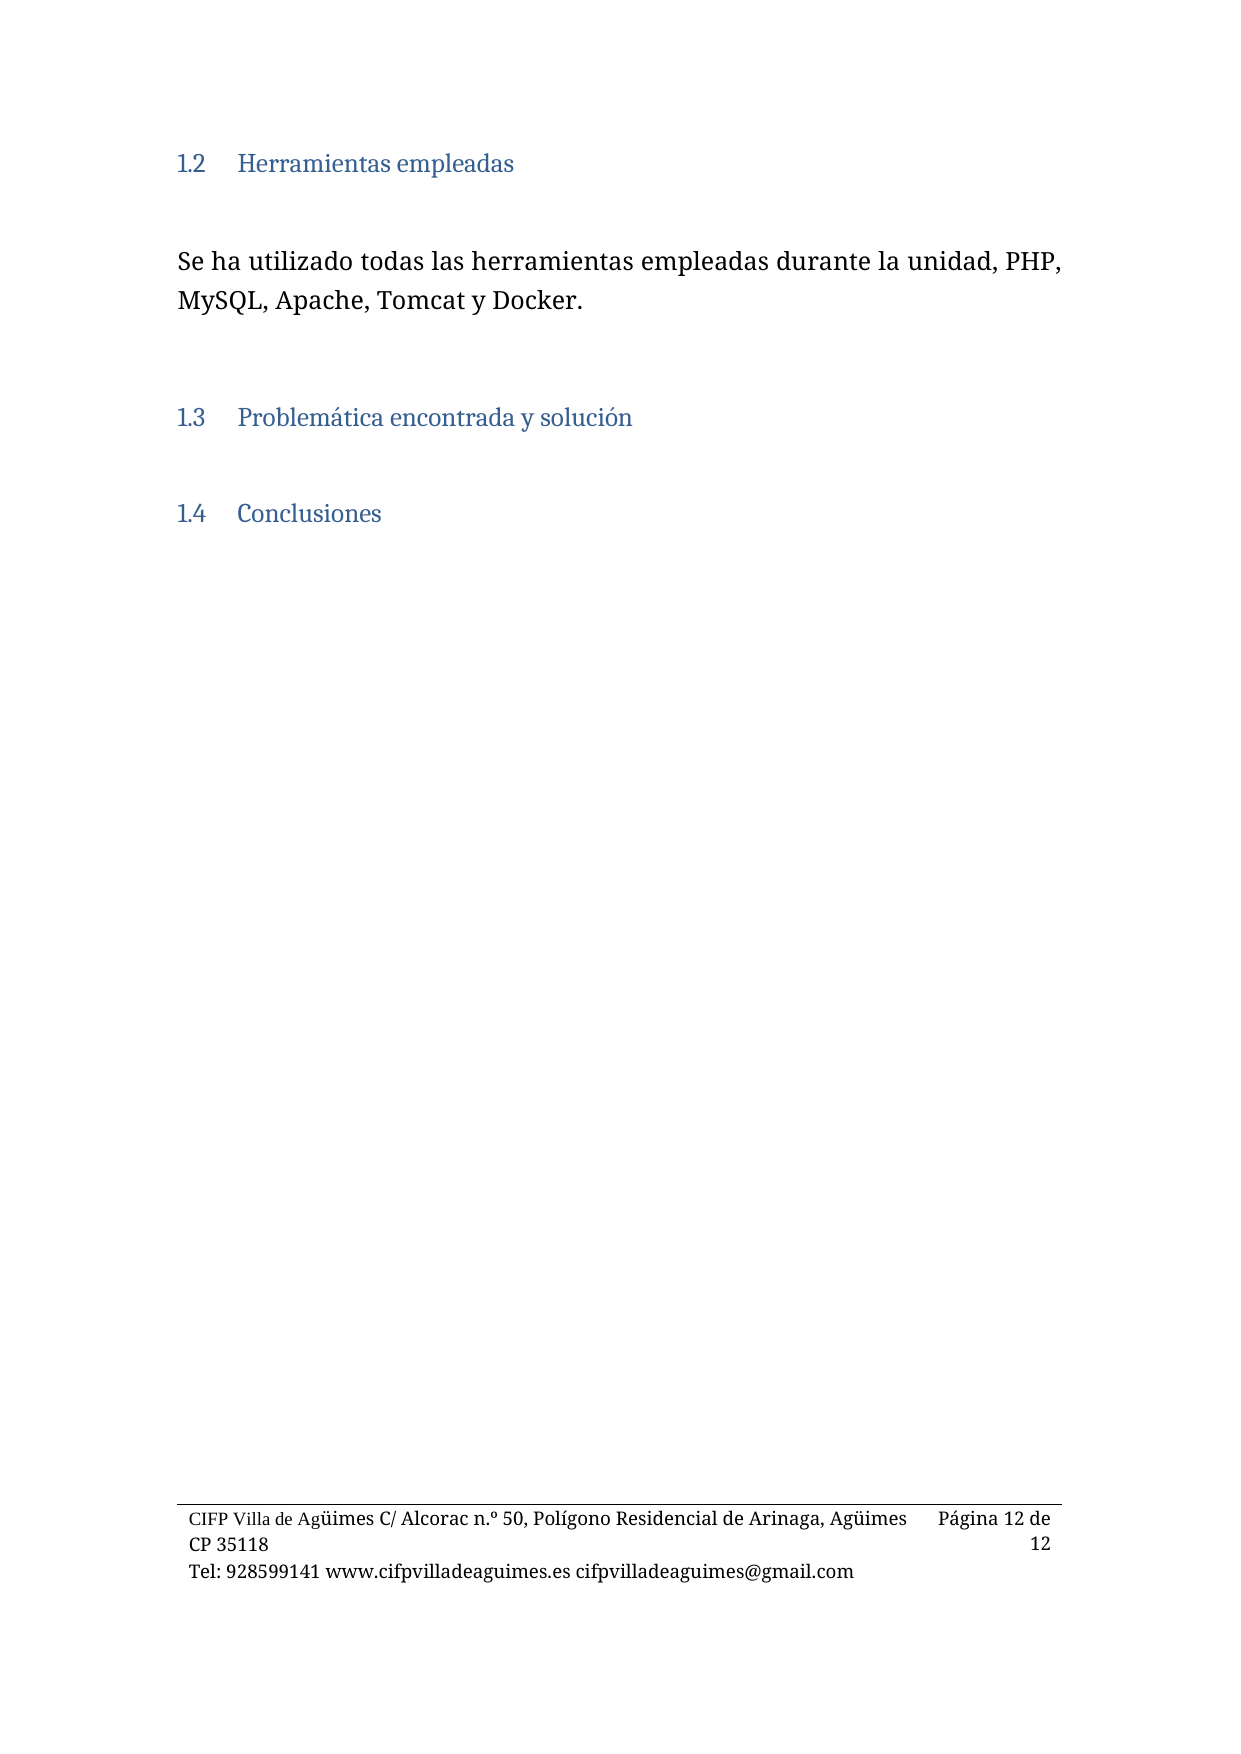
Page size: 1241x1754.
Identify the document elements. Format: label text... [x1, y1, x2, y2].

subtitle Conclusiones [177, 498, 1063, 529]
subtitle Problemática encontrada y solución [177, 402, 1063, 434]
text Se ha utilizado todas las herramientas empleadas durante la unidad, PHP, MySQL, Apache, Tomcat y Docker. [177, 243, 1063, 317]
subtitle Herramientas empleadas [177, 148, 1063, 179]
